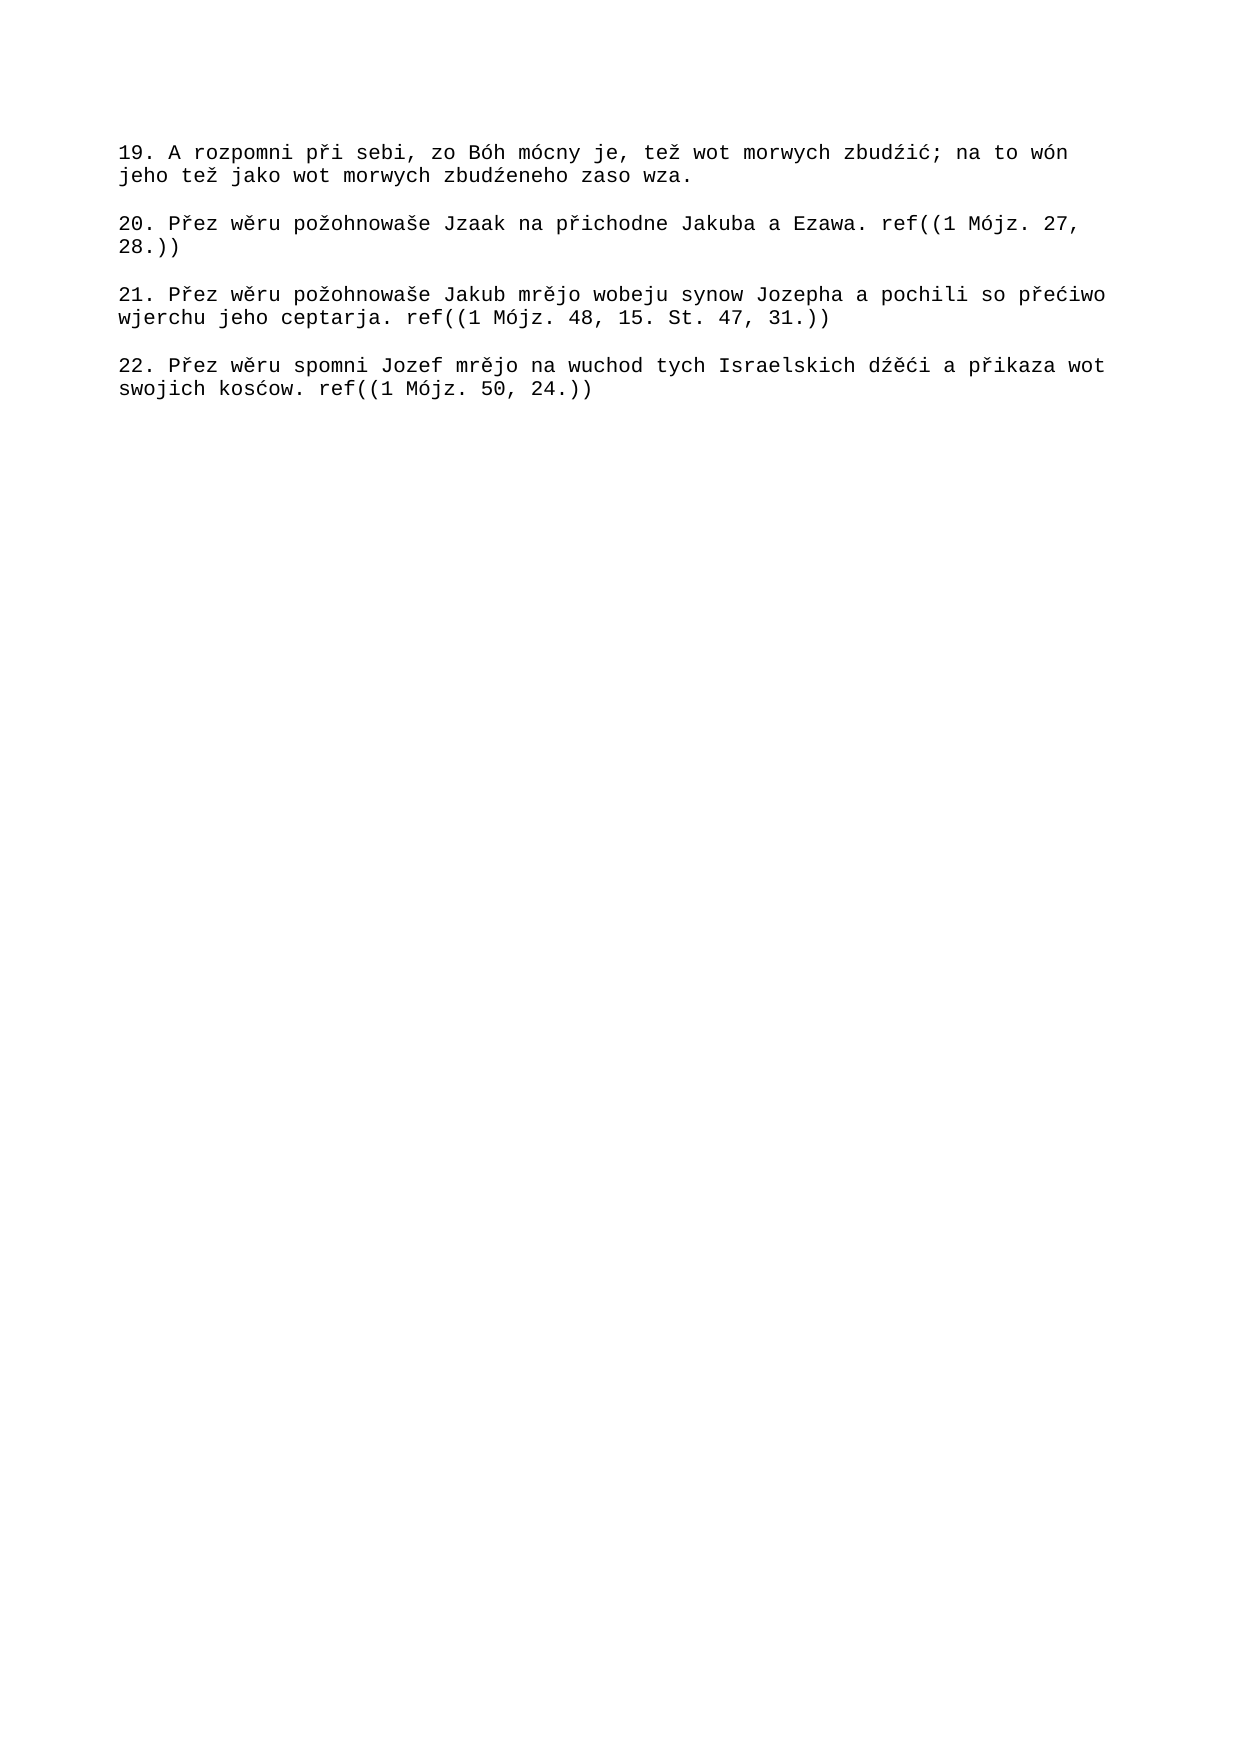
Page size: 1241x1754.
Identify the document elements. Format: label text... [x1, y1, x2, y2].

text 19. A rozpomni při sebi, zo Bóh mócny je, tež wot morwych zbudźić; na to wón jeho tež jako wot morwych zbudźeneho zaso wza. [118, 142, 1122, 189]
text 21. Přez wěru požohnowaše Jakub mrějo wobeju synow Jozepha a pochili so přećiwo wjerchu jeho ceptarja. ref((1 Mójz. 48, 15. St. 47, 31.)) [118, 284, 1122, 331]
text 20. Přez wěru požohnowaše Jzaak na přichodne Jakuba a Ezawa. ref((1 Mójz. 27, 28.)) [118, 213, 1122, 260]
text 22. Přez wěru spomni Jozef mrějo na wuchod tych Israelskich dźěći a přikaza wot swojich kosćow. ref((1 Mójz. 50, 24.)) [118, 354, 1122, 402]
